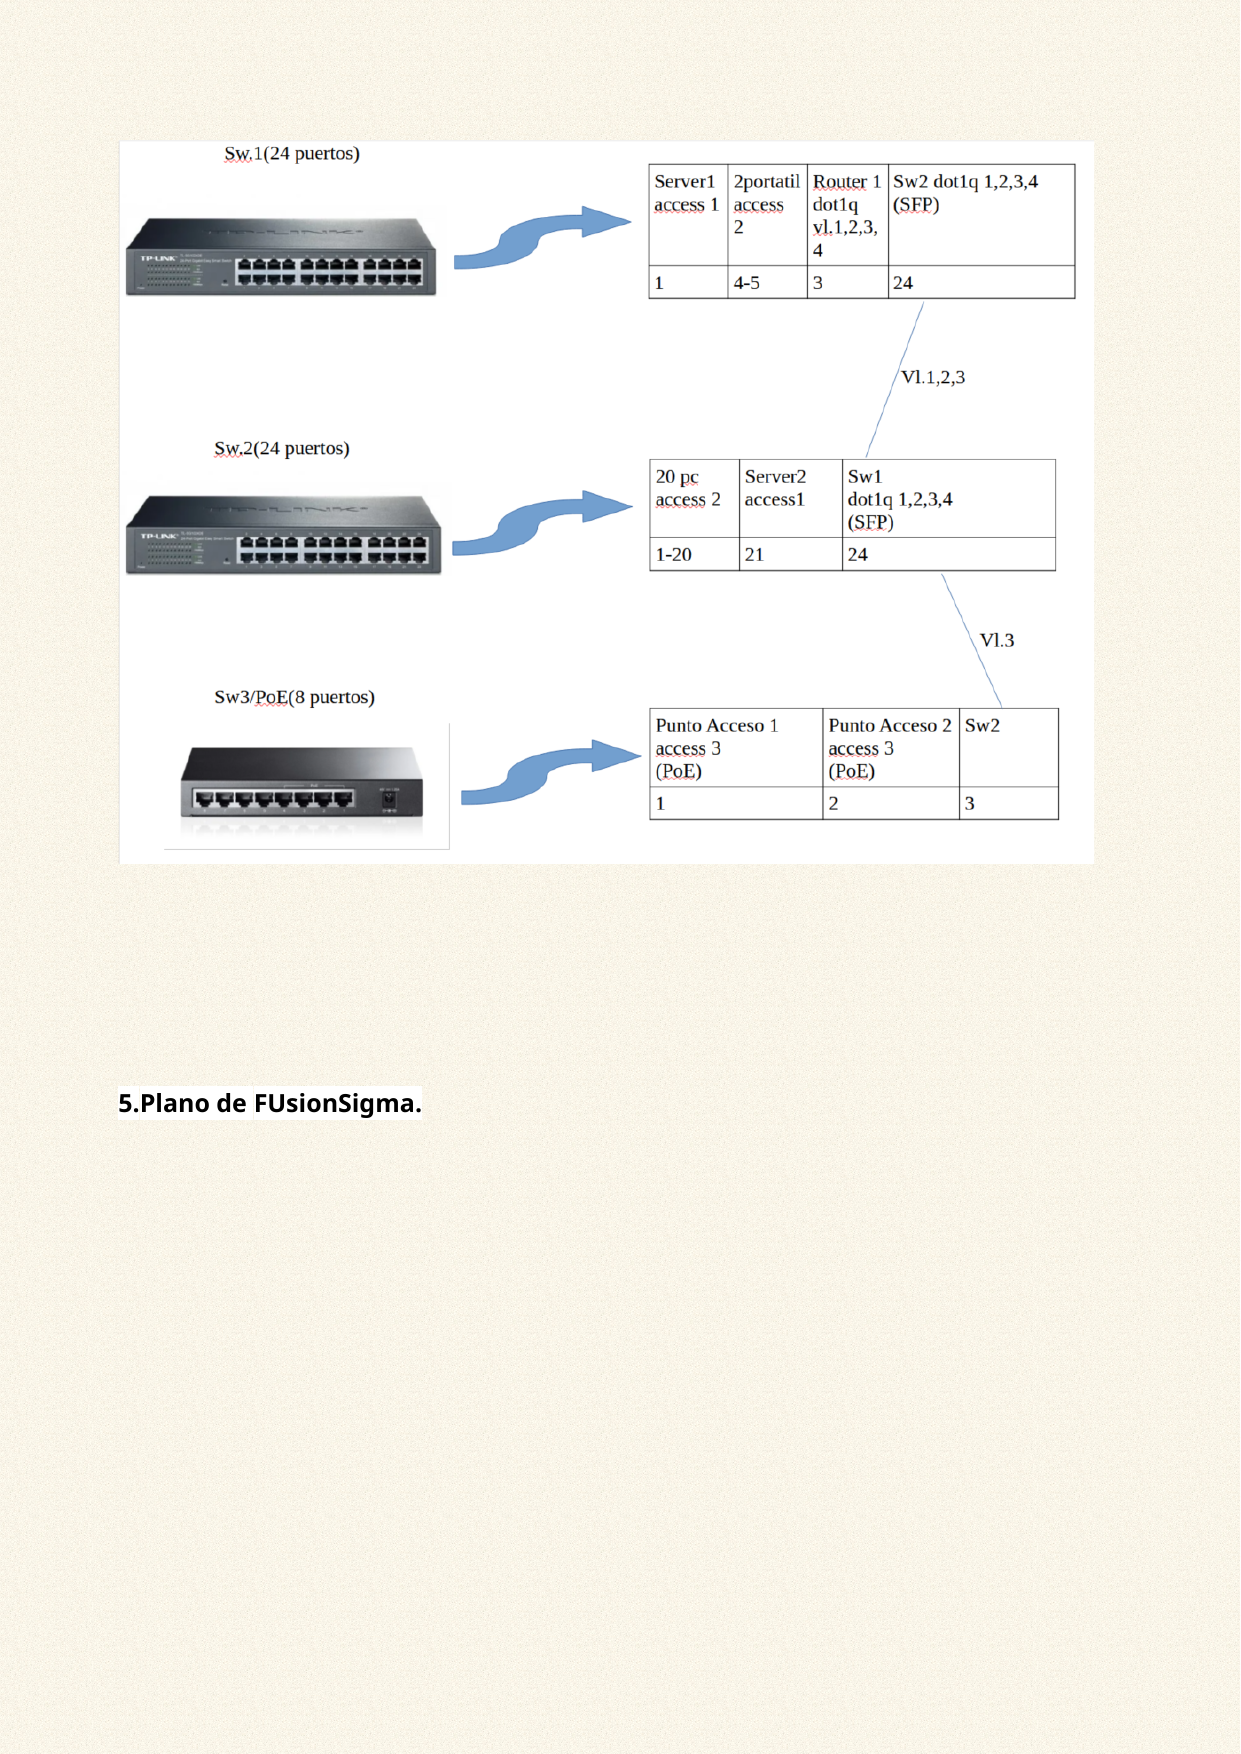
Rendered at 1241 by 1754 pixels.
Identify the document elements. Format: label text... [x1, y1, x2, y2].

picture [0, 0, 1241, 1754]
subtitle 5.Plano de FUsionSigma. [118, 1086, 1122, 1120]
